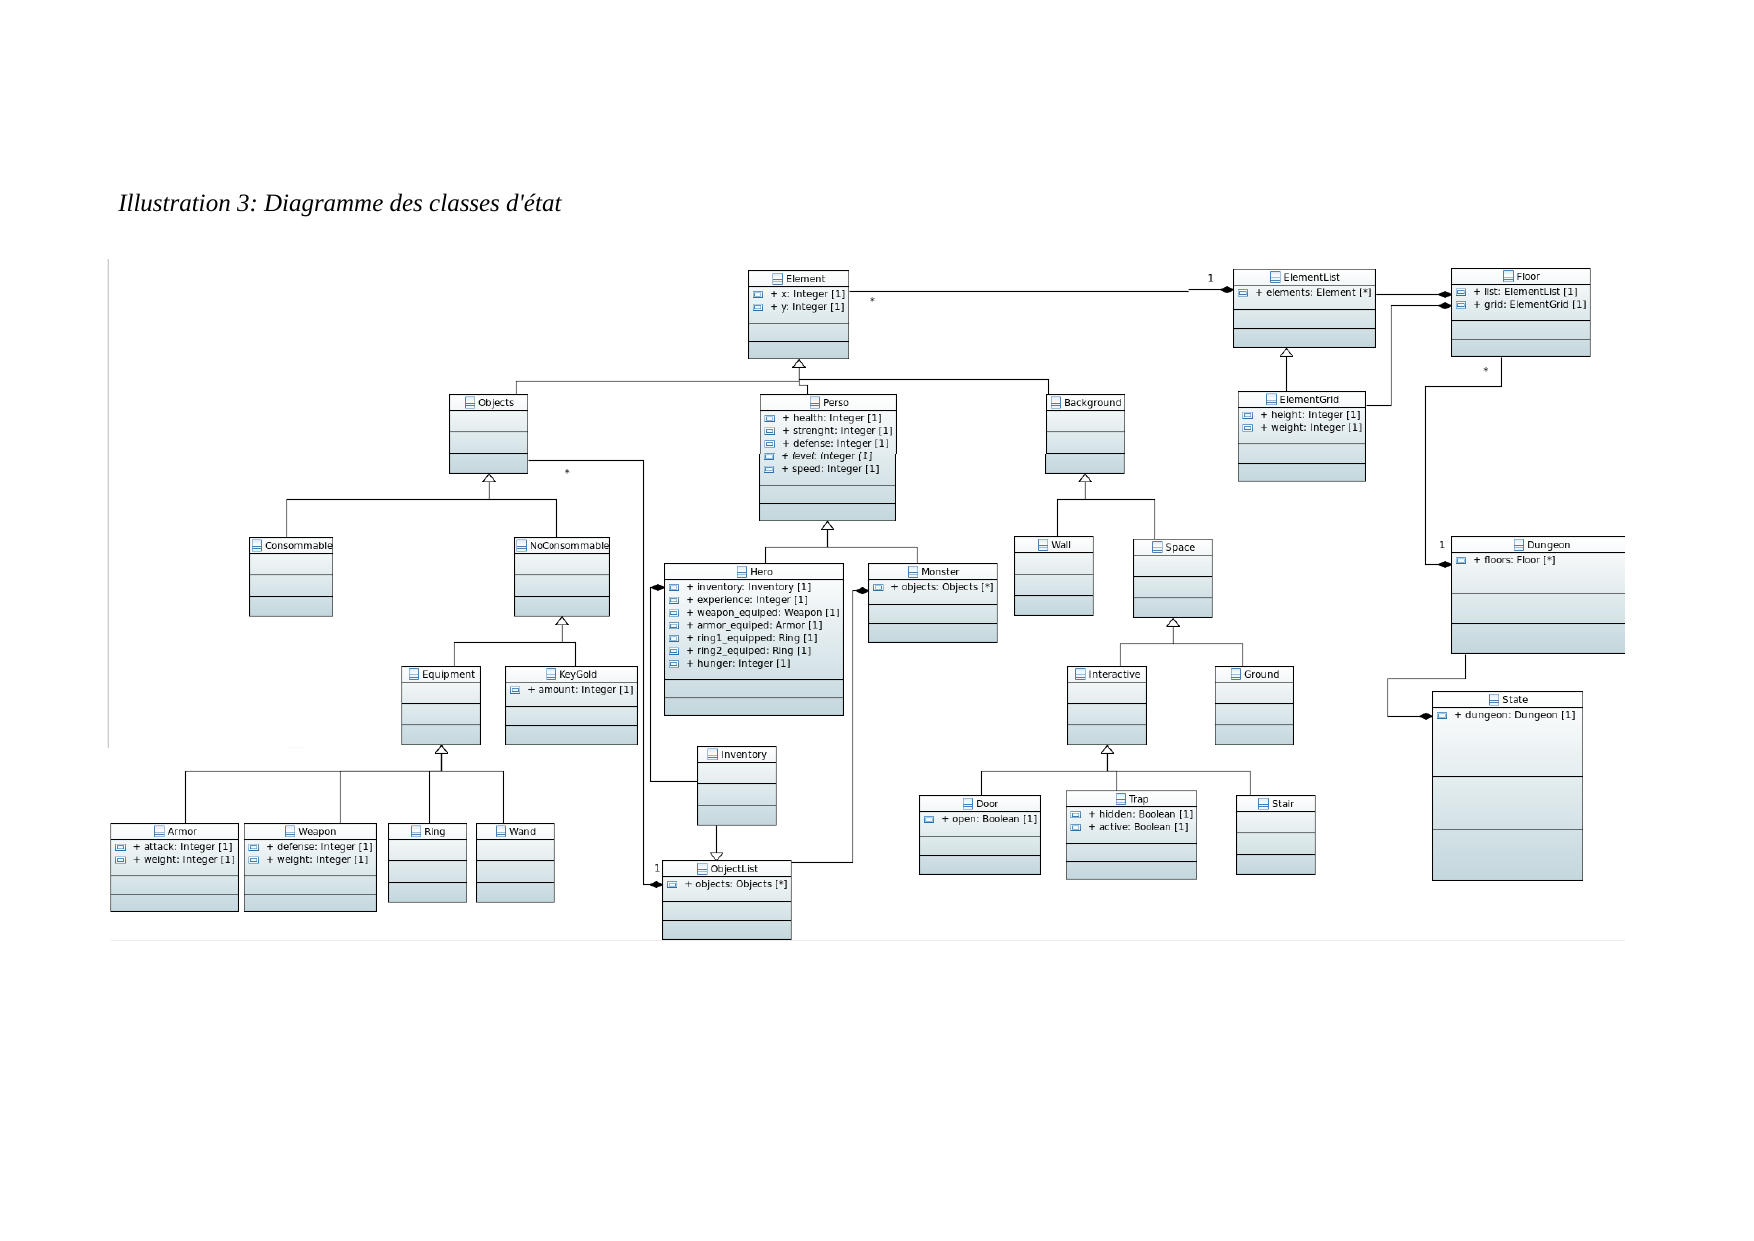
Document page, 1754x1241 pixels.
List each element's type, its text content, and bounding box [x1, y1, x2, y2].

picture [107, 259, 1625, 941]
text Illustration 3: Diagramme des classes d'état [118, 188, 1636, 217]
